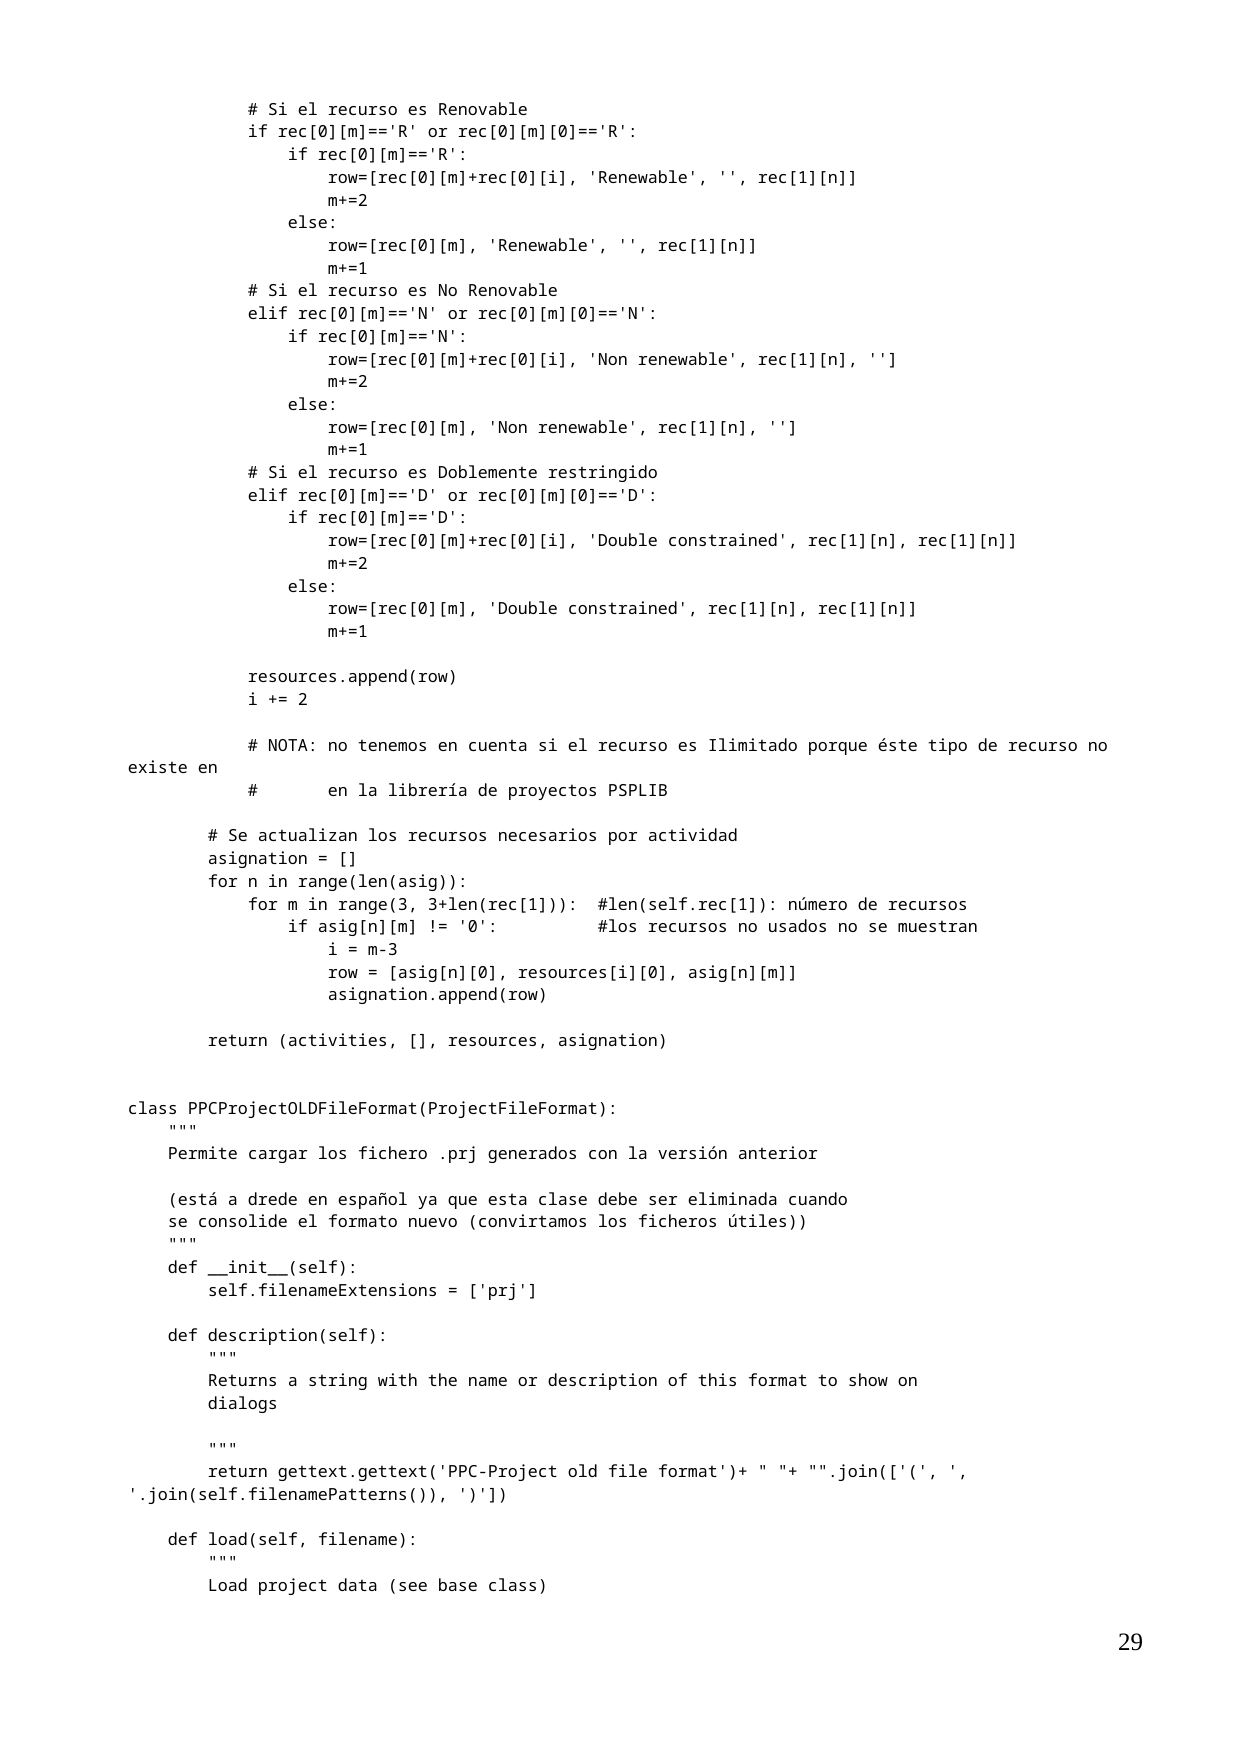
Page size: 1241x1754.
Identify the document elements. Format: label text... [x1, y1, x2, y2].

text m+=1 [128, 256, 1143, 279]
text # NOTA: no tenemos en cuenta si el recurso es Ilimitado porque éste tipo de recurso no existe en [128, 733, 1143, 779]
text Returns a string with the name or description of this format to show on [128, 1369, 1143, 1392]
text (está a drede en español ya que esta clase debe ser eliminada cuando [128, 1187, 1143, 1210]
text m+=2 [128, 552, 1143, 574]
text i += 2 [128, 688, 1143, 711]
text class PPCProjectOLDFileFormat(ProjectFileFormat): [128, 1097, 1143, 1119]
text self.filenameExtensions = ['prj'] [128, 1278, 1143, 1301]
text m+=1 [128, 620, 1143, 642]
text Permite cargar los fichero .prj generados con la versión anterior [128, 1142, 1143, 1165]
text # Si el recurso es Renovable [128, 97, 1143, 120]
text elif rec[0][m]=='N' or rec[0][m][0]=='N': [128, 302, 1143, 324]
text asignation.append(row) [128, 983, 1143, 1006]
text resources.append(row) [128, 665, 1143, 688]
text row=[rec[0][m], 'Non renewable', rec[1][n], ''] [128, 415, 1143, 438]
text m+=2 [128, 188, 1143, 211]
text elif rec[0][m]=='D' or rec[0][m][0]=='D': [128, 483, 1143, 506]
text def description(self): [128, 1324, 1143, 1346]
text else: [128, 393, 1143, 415]
text m+=1 [128, 438, 1143, 461]
text return gettext.gettext('PPC-Project old file format')+ " "+ "".join(['(', ', '.join(self.filenamePatterns()), ')']) [128, 1460, 1143, 1505]
text dialogs [128, 1392, 1143, 1414]
text row=[rec[0][m], 'Renewable', '', rec[1][n]] [128, 234, 1143, 256]
text """ [128, 1233, 1143, 1256]
text asignation = [] [128, 847, 1143, 869]
text # Si el recurso es Doblemente restringido [128, 461, 1143, 483]
text """ [128, 1437, 1143, 1460]
text def __init__(self): [128, 1256, 1143, 1278]
text Load project data (see base class) [128, 1573, 1143, 1596]
text if rec[0][m]=='R' or rec[0][m][0]=='R': [128, 120, 1143, 143]
text """ [128, 1346, 1143, 1369]
text row = [asig[n][0], resources[i][0], asig[n][m]] [128, 960, 1143, 983]
text # en la librería de proyectos PSPLIB [128, 779, 1143, 801]
text for m in range(3, 3+len(rec[1])): #len(self.rec[1]): número de recursos [128, 892, 1143, 915]
text if rec[0][m]=='R': [128, 143, 1143, 166]
text if asig[n][m] != '0': #los recursos no usados no se muestran [128, 915, 1143, 938]
text row=[rec[0][m]+rec[0][i], 'Non renewable', rec[1][n], ''] [128, 347, 1143, 370]
text else: [128, 574, 1143, 597]
text for n in range(len(asig)): [128, 869, 1143, 892]
text return (activities, [], resources, asignation) [128, 1028, 1143, 1051]
text """ [128, 1551, 1143, 1573]
text """ [128, 1119, 1143, 1142]
text if rec[0][m]=='N': [128, 324, 1143, 347]
text else: [128, 211, 1143, 234]
text if rec[0][m]=='D': [128, 506, 1143, 529]
text se consolide el formato nuevo (convirtamos los ficheros útiles)) [128, 1210, 1143, 1233]
text m+=2 [128, 370, 1143, 393]
text i = m-3 [128, 938, 1143, 960]
text # Se actualizan los recursos necesarios por actividad [128, 824, 1143, 847]
text row=[rec[0][m]+rec[0][i], 'Renewable', '', rec[1][n]] [128, 166, 1143, 188]
text row=[rec[0][m]+rec[0][i], 'Double constrained', rec[1][n], rec[1][n]] [128, 529, 1143, 552]
text # Si el recurso es No Renovable [128, 279, 1143, 302]
text row=[rec[0][m], 'Double constrained', rec[1][n], rec[1][n]] [128, 597, 1143, 620]
text def load(self, filename): [128, 1528, 1143, 1551]
